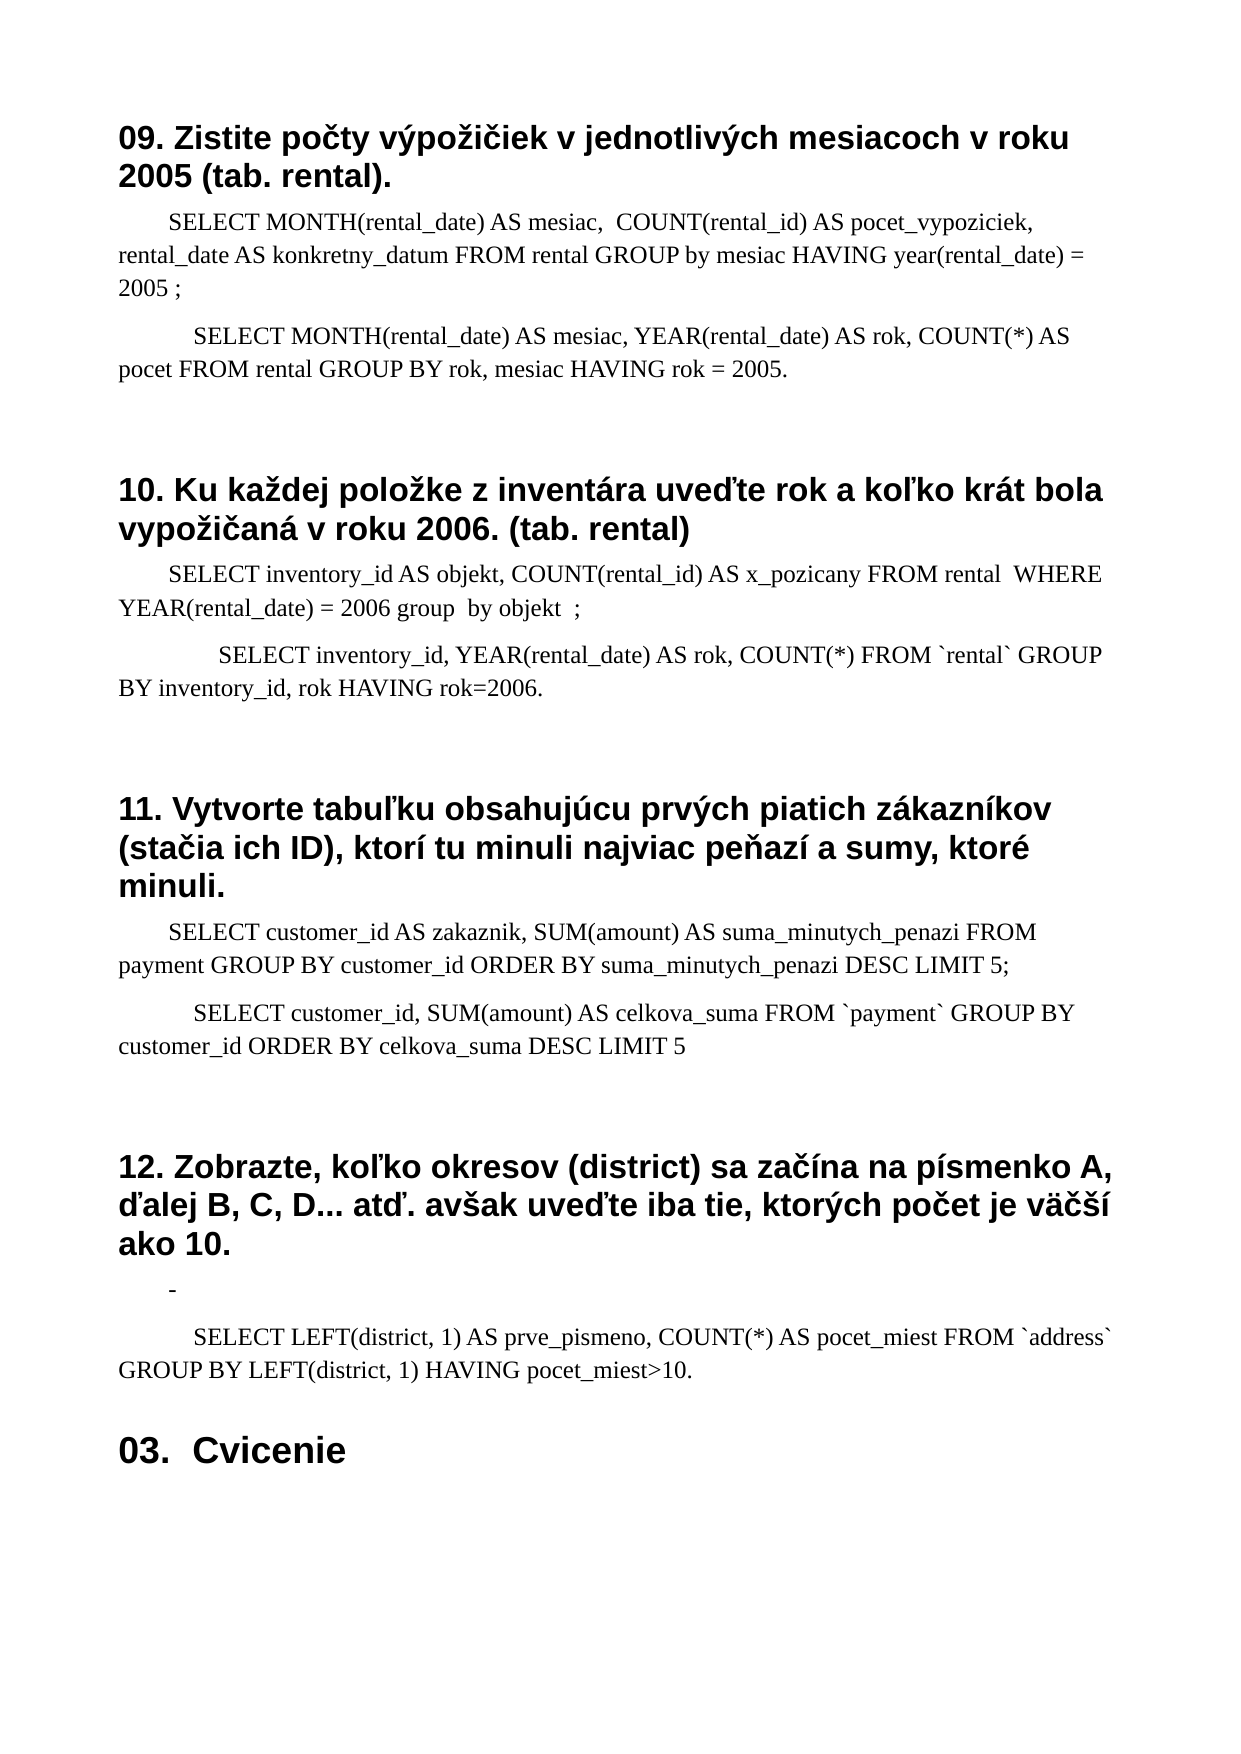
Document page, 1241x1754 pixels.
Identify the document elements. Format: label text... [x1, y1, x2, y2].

text SELECT MONTH(rental_date) AS mesiac, YEAR(rental_date) AS rok, COUNT(*) AS pocet FROM rental GROUP BY rok, mesiac HAVING rok = 2005. [118, 321, 1122, 383]
subtitle 12. Zobrazte, koľko okresov (district) sa začína na písmenko A, ďalej B, C, D... atď. avšak uveďte iba tie, ktorých počet je väčší ako 10. [118, 1147, 1122, 1262]
text SELECT inventory_id, YEAR(rental_date) AS rok, COUNT(*) FROM `rental` GROUP BY inventory_id, rok HAVING rok=2006. [118, 640, 1122, 702]
subtitle 03. Cvicenie [118, 1428, 1122, 1471]
text SELECT customer_id AS zakaznik, SUM(amount) AS suma_minutych_penazi FROM payment GROUP BY customer_id ORDER BY suma_minutych_penazi DESC LIMIT 5; [118, 917, 1122, 979]
text SELECT customer_id, SUM(amount) AS celkova_suma FROM `payment` GROUP BY customer_id ORDER BY celkova_suma DESC LIMIT 5 [118, 998, 1122, 1059]
text SELECT inventory_id AS objekt, COUNT(rental_id) AS x_pozicany FROM rental WHERE YEAR(rental_date) = 2006 group by objekt ; [118, 559, 1122, 621]
text - [118, 1274, 1122, 1303]
subtitle 10. Ku každej položke z inventára uveďte rok a koľko krát bola vypožičaná v roku 2006. (tab. rental) [118, 470, 1122, 547]
text SELECT MONTH(rental_date) AS mesiac, COUNT(rental_id) AS pocet_vypoziciek, rental_date AS konkretny_datum FROM rental GROUP by mesiac HAVING year(rental_date) = 2005 ; [118, 207, 1122, 302]
subtitle 11. Vytvorte tabuľku obsahujúcu prvých piatich zákazníkov (stačia ich ID), ktorí tu minuli najviac peňazí a sumy, ktoré minuli. [118, 789, 1122, 904]
subtitle 09. Zistite počty výpožičiek v jednotlivých mesiacoch v roku 2005 (tab. rental). [118, 118, 1122, 195]
text SELECT LEFT(district, 1) AS prve_pismeno, COUNT(*) AS pocet_miest FROM `address` GROUP BY LEFT(district, 1) HAVING pocet_miest>10. [118, 1322, 1122, 1384]
